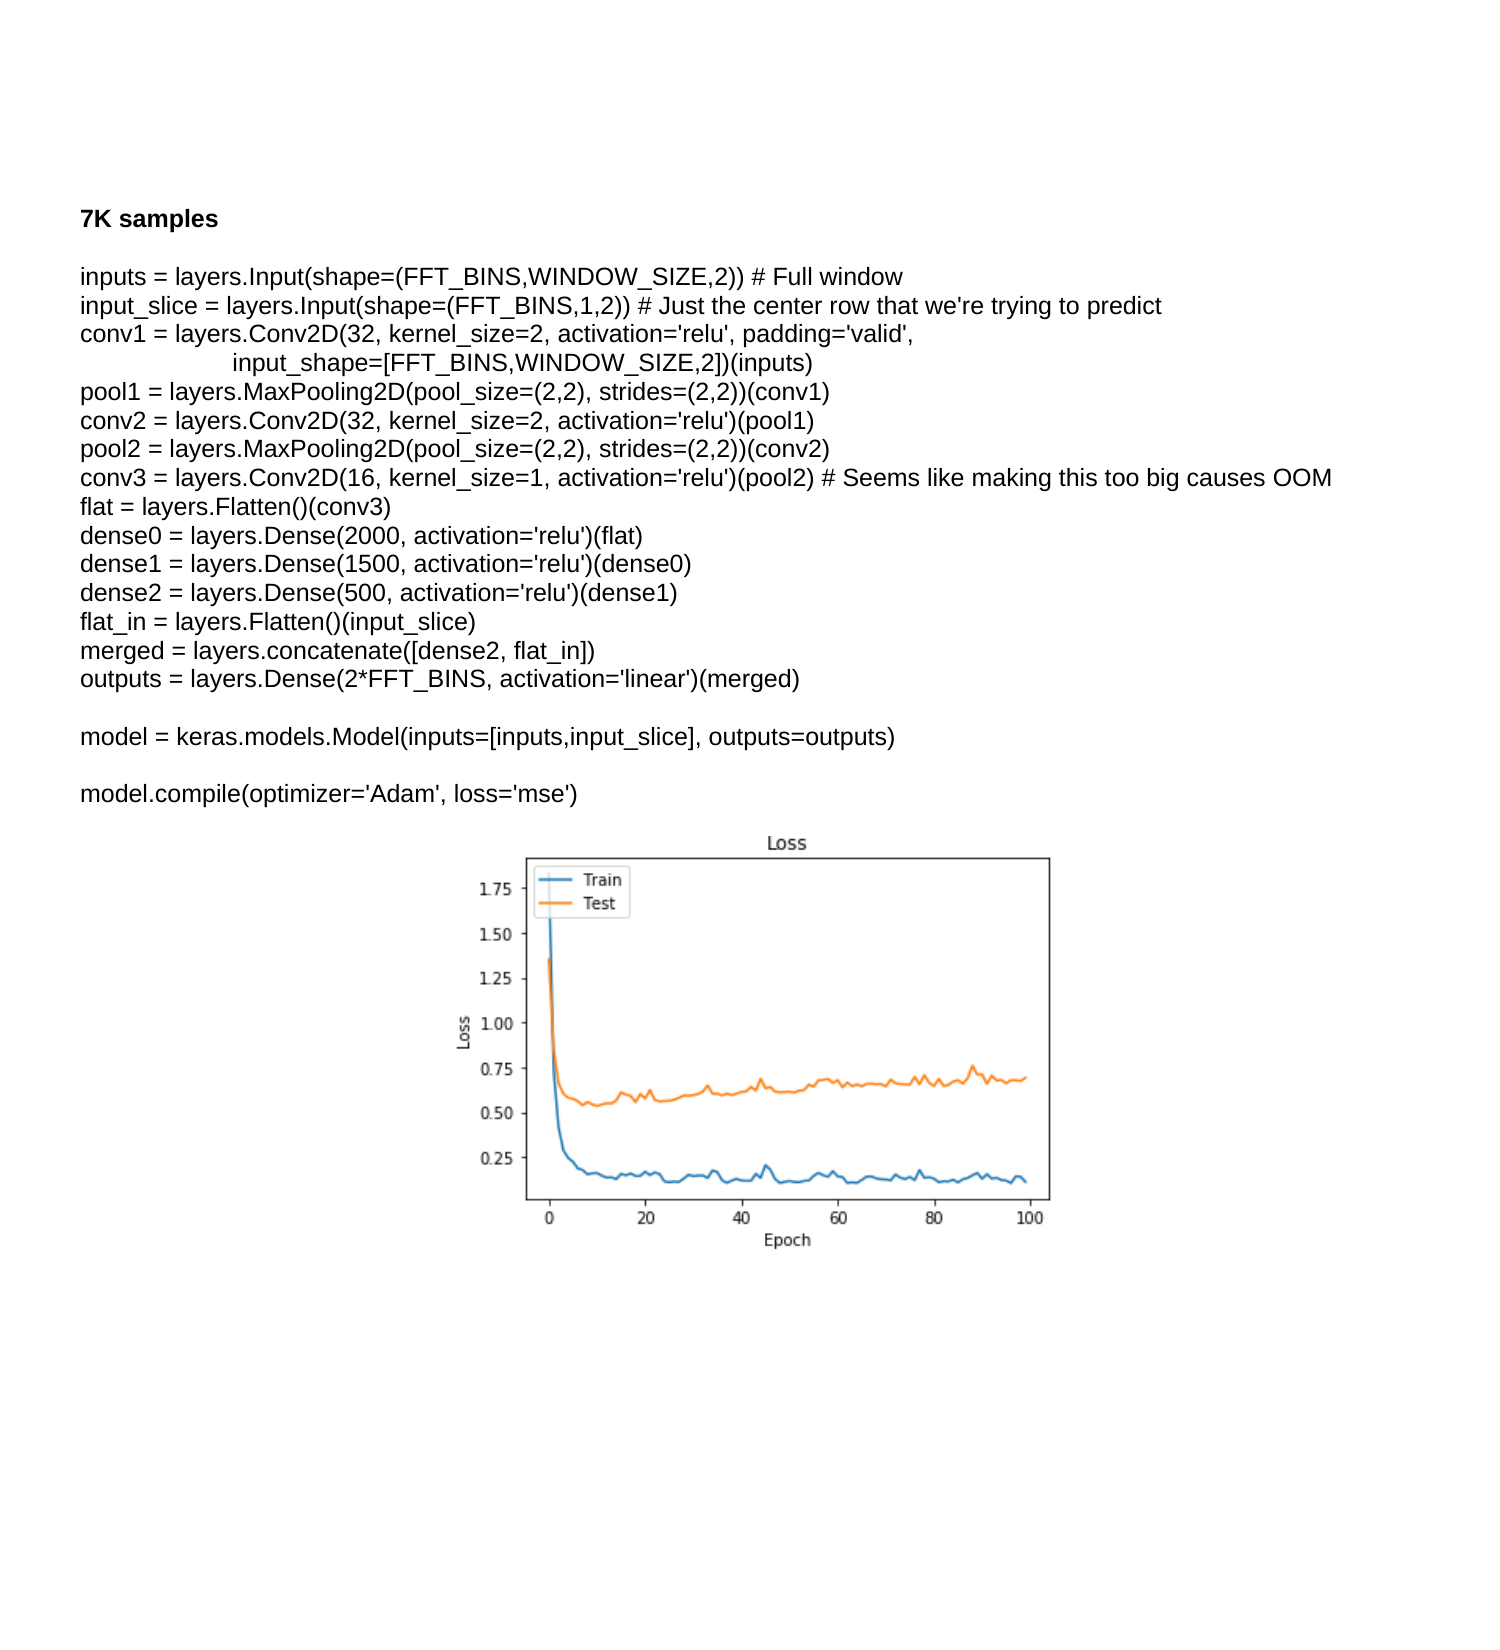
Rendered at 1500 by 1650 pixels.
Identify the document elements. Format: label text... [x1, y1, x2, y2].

text inputs = layers.Input(shape=(FFT_BINS,WINDOW_SIZE,2)) # Full window [80, 262, 1448, 291]
text conv1 = layers.Conv2D(32, kernel_size=2, activation='relu', padding='valid', [80, 319, 1448, 348]
text dense0 = layers.Dense(2000, activation='relu')(flat) [80, 521, 1448, 549]
text 7K samples [80, 204, 1448, 233]
text flat = layers.Flatten()(conv3) [80, 492, 1448, 521]
text flat_in = layers.Flatten()(input_slice) [80, 607, 1448, 636]
text model.compile(optimizer='Adam', loss='mse') [80, 779, 1448, 808]
text conv3 = layers.Conv2D(16, kernel_size=1, activation='relu')(pool2) # Seems like making this too big causes OOM [80, 463, 1448, 492]
text input_slice = layers.Input(shape=(FFT_BINS,1,2)) # Just the center row that we're trying to predict [80, 291, 1448, 319]
text dense2 = layers.Dense(500, activation='relu')(dense1) [80, 578, 1448, 607]
text conv2 = layers.Conv2D(32, kernel_size=2, activation='relu')(pool1) [80, 406, 1448, 434]
text pool1 = layers.MaxPooling2D(pool_size=(2,2), strides=(2,2))(conv1) [80, 377, 1448, 406]
text model = keras.models.Model(inputs=[inputs,input_slice], outputs=outputs) [80, 722, 1448, 751]
text dense1 = layers.Dense(1500, activation='relu')(dense0) [80, 549, 1448, 578]
text merged = layers.concatenate([dense2, flat_in]) [80, 636, 1448, 664]
text outputs = layers.Dense(2*FFT_BINS, activation='linear')(merged) [80, 664, 1448, 693]
text pool2 = layers.MaxPooling2D(pool_size=(2,2), strides=(2,2))(conv2) [80, 434, 1448, 463]
picture [443, 836, 1085, 1254]
text input_shape=[FFT_BINS,WINDOW_SIZE,2])(inputs) [80, 348, 1448, 377]
